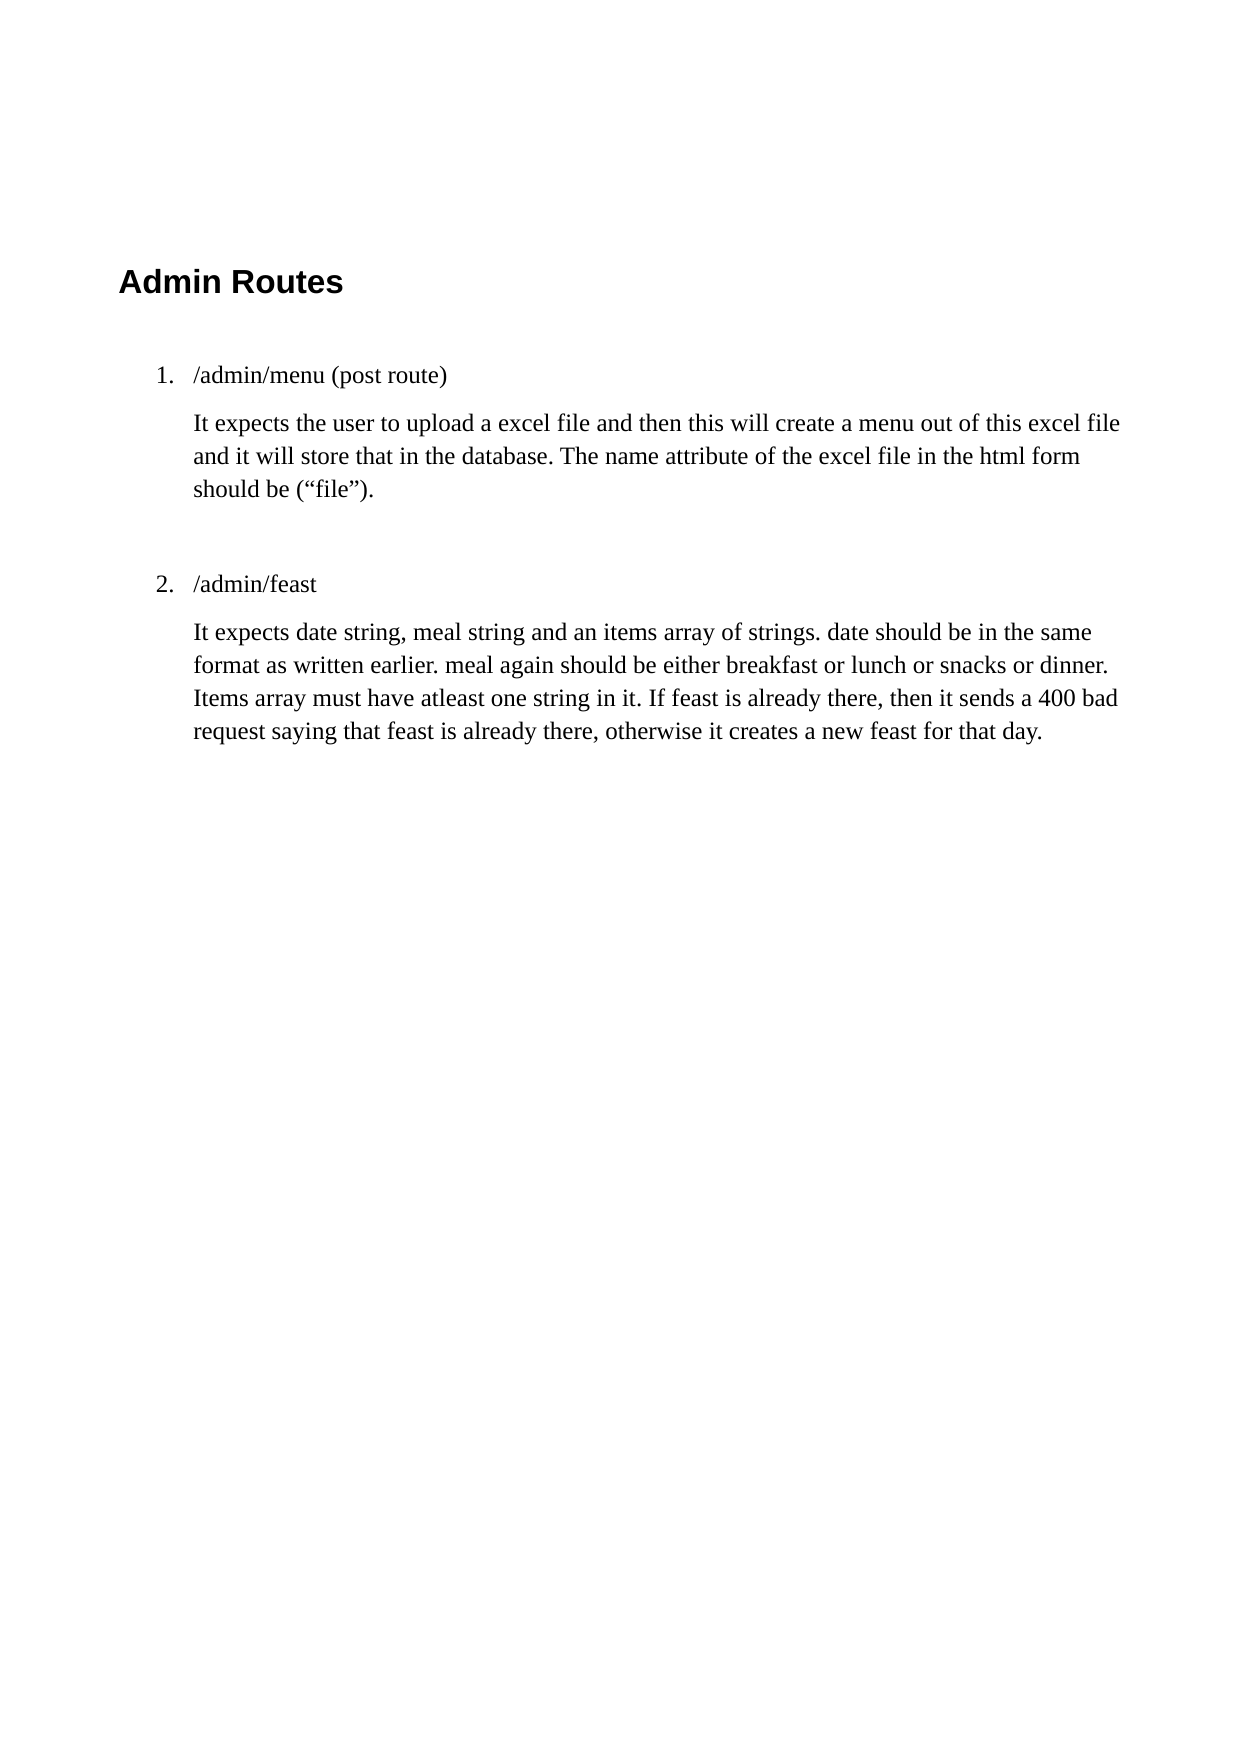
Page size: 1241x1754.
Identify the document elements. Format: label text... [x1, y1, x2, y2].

list It expects date string, meal string and an items array of strings. date should be in the same format as written earlier. meal again should be either breakfast or lunch or snacks or dinner. Items array must have atleast one string in it. If feast is already there, then it sends a 400 bad request saying that feast is already there, otherwise it creates a new feast for that day. [156, 617, 1122, 744]
list /admin/menu (post route) [156, 360, 1122, 389]
subtitle Admin Routes [118, 262, 1122, 300]
list It expects the user to upload a excel file and then this will create a menu out of this excel file and it will store that in the database. The name attribute of the excel file in the html form should be (“file”). [156, 408, 1122, 503]
list /admin/feast [156, 569, 1122, 598]
